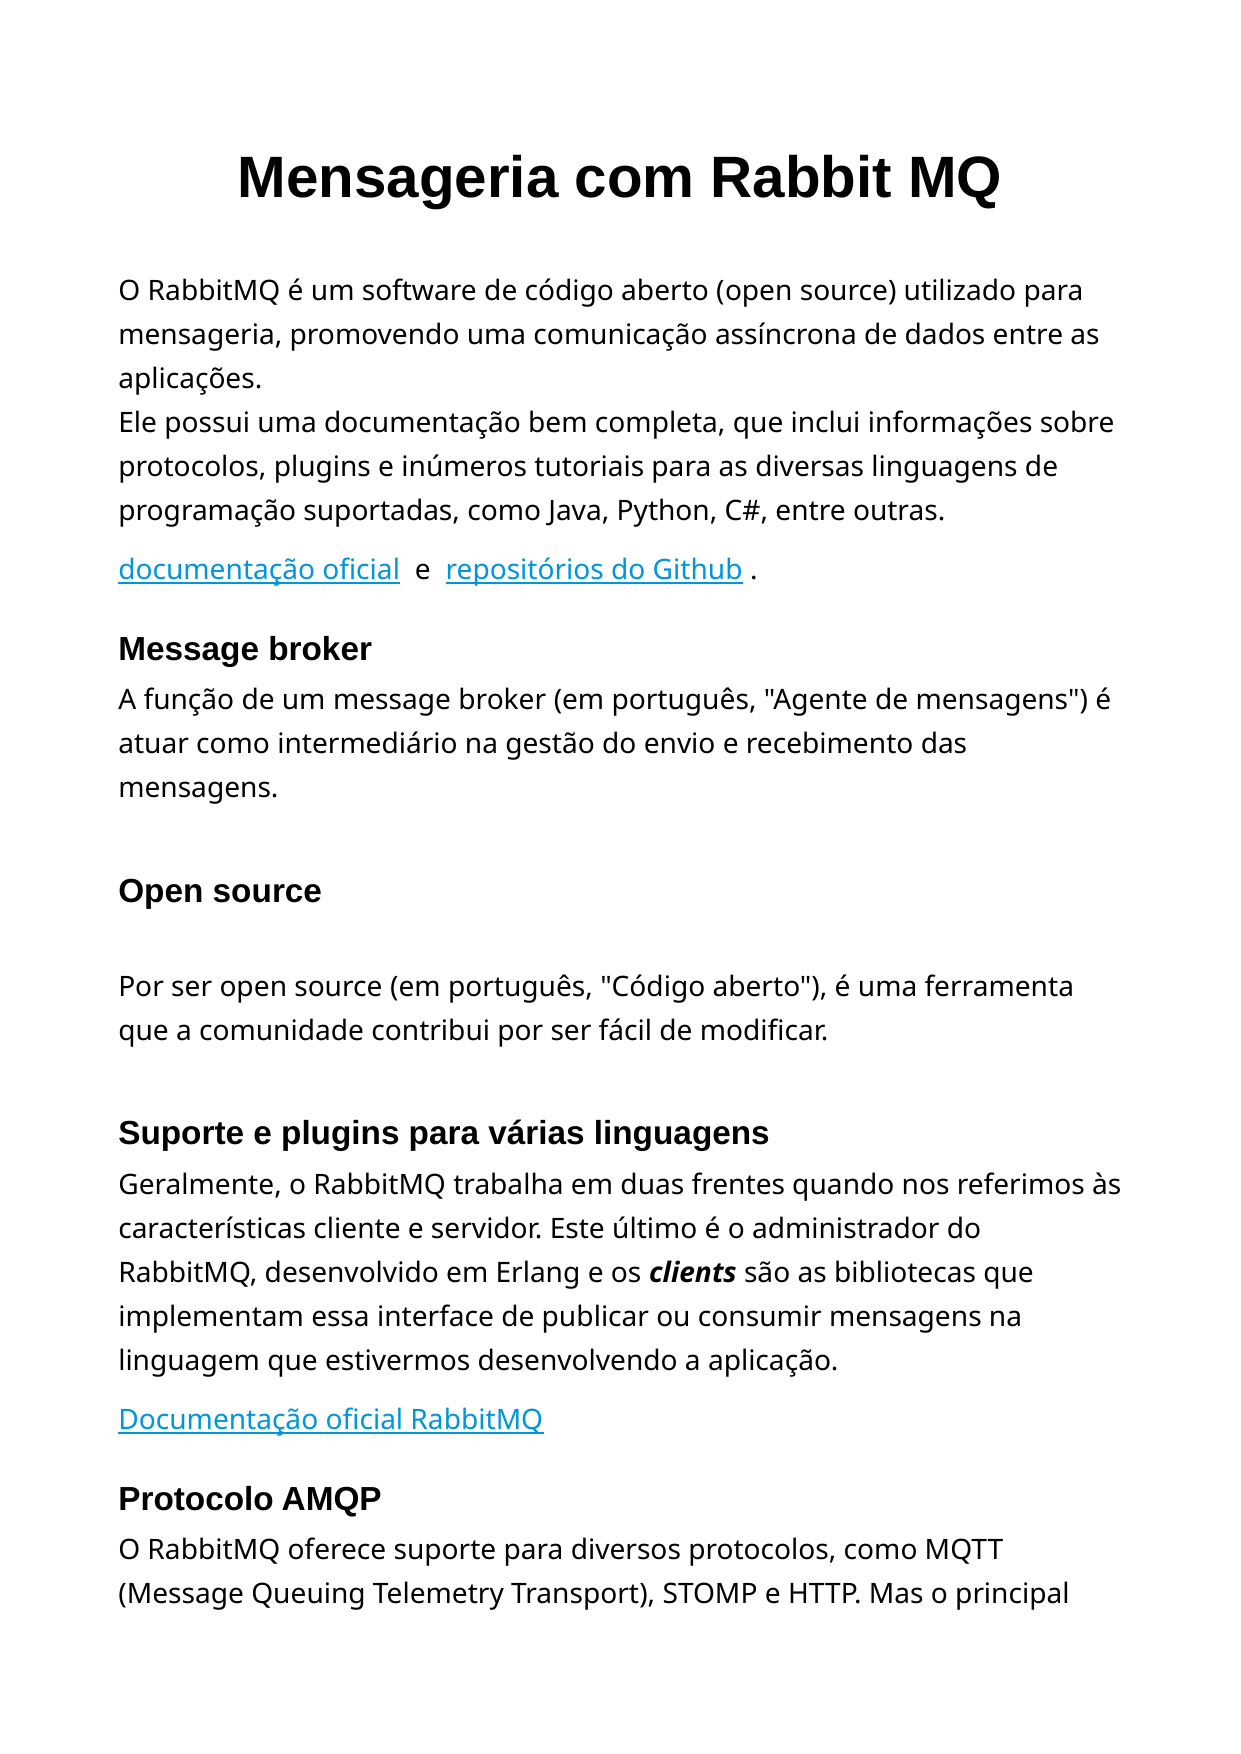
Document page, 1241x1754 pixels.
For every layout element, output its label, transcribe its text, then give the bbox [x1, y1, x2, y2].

subtitle Protocolo AMQP [118, 1479, 1122, 1517]
text O RabbitMQ é um software de código aberto (open source) utilizado para mensageria, promovendo uma comunicação assíncrona de dados entre as aplicações. [118, 270, 1122, 397]
text Por ser open source (em português, "Código aberto"), é uma ferramenta que a comunidade contribui por ser fácil de modificar. [118, 966, 1122, 1048]
text Geralmente, o RabbitMQ trabalha em duas frentes quando nos referimos às características cliente e servidor. Este último é o administrador do RabbitMQ, desenvolvido em Erlang e os clients são as bibliotecas que implementam essa interface de publicar ou consumir mensagens na linguagem que estivermos desenvolvendo a aplicação. [118, 1164, 1122, 1379]
text Documentação oficial RabbitMQ [118, 1399, 1122, 1437]
text documentação oficial e repositórios do Github . [118, 549, 1122, 588]
text Ele possui uma documentação bem completa, que inclui informações sobre protocolos, plugins e inúmeros tutoriais para as diversas linguagens de programação suportadas, como Java, Python, C#, entre outras. [118, 402, 1122, 529]
subtitle Open source [118, 871, 1122, 909]
title Mensageria com Rabbit MQ [118, 143, 1122, 210]
subtitle Message broker [118, 629, 1122, 667]
text O RabbitMQ oferece suporte para diversos protocolos, como MQTT (Message Queuing Telemetry Transport), STOMP e HTTP. Mas o principal [118, 1529, 1122, 1612]
text A função de um message broker (em português, "Agente de mensagens") é atuar como intermediário na gestão do envio e recebimento das mensagens. [118, 680, 1122, 806]
subtitle Suporte e plugins para várias linguagens [118, 1113, 1122, 1152]
